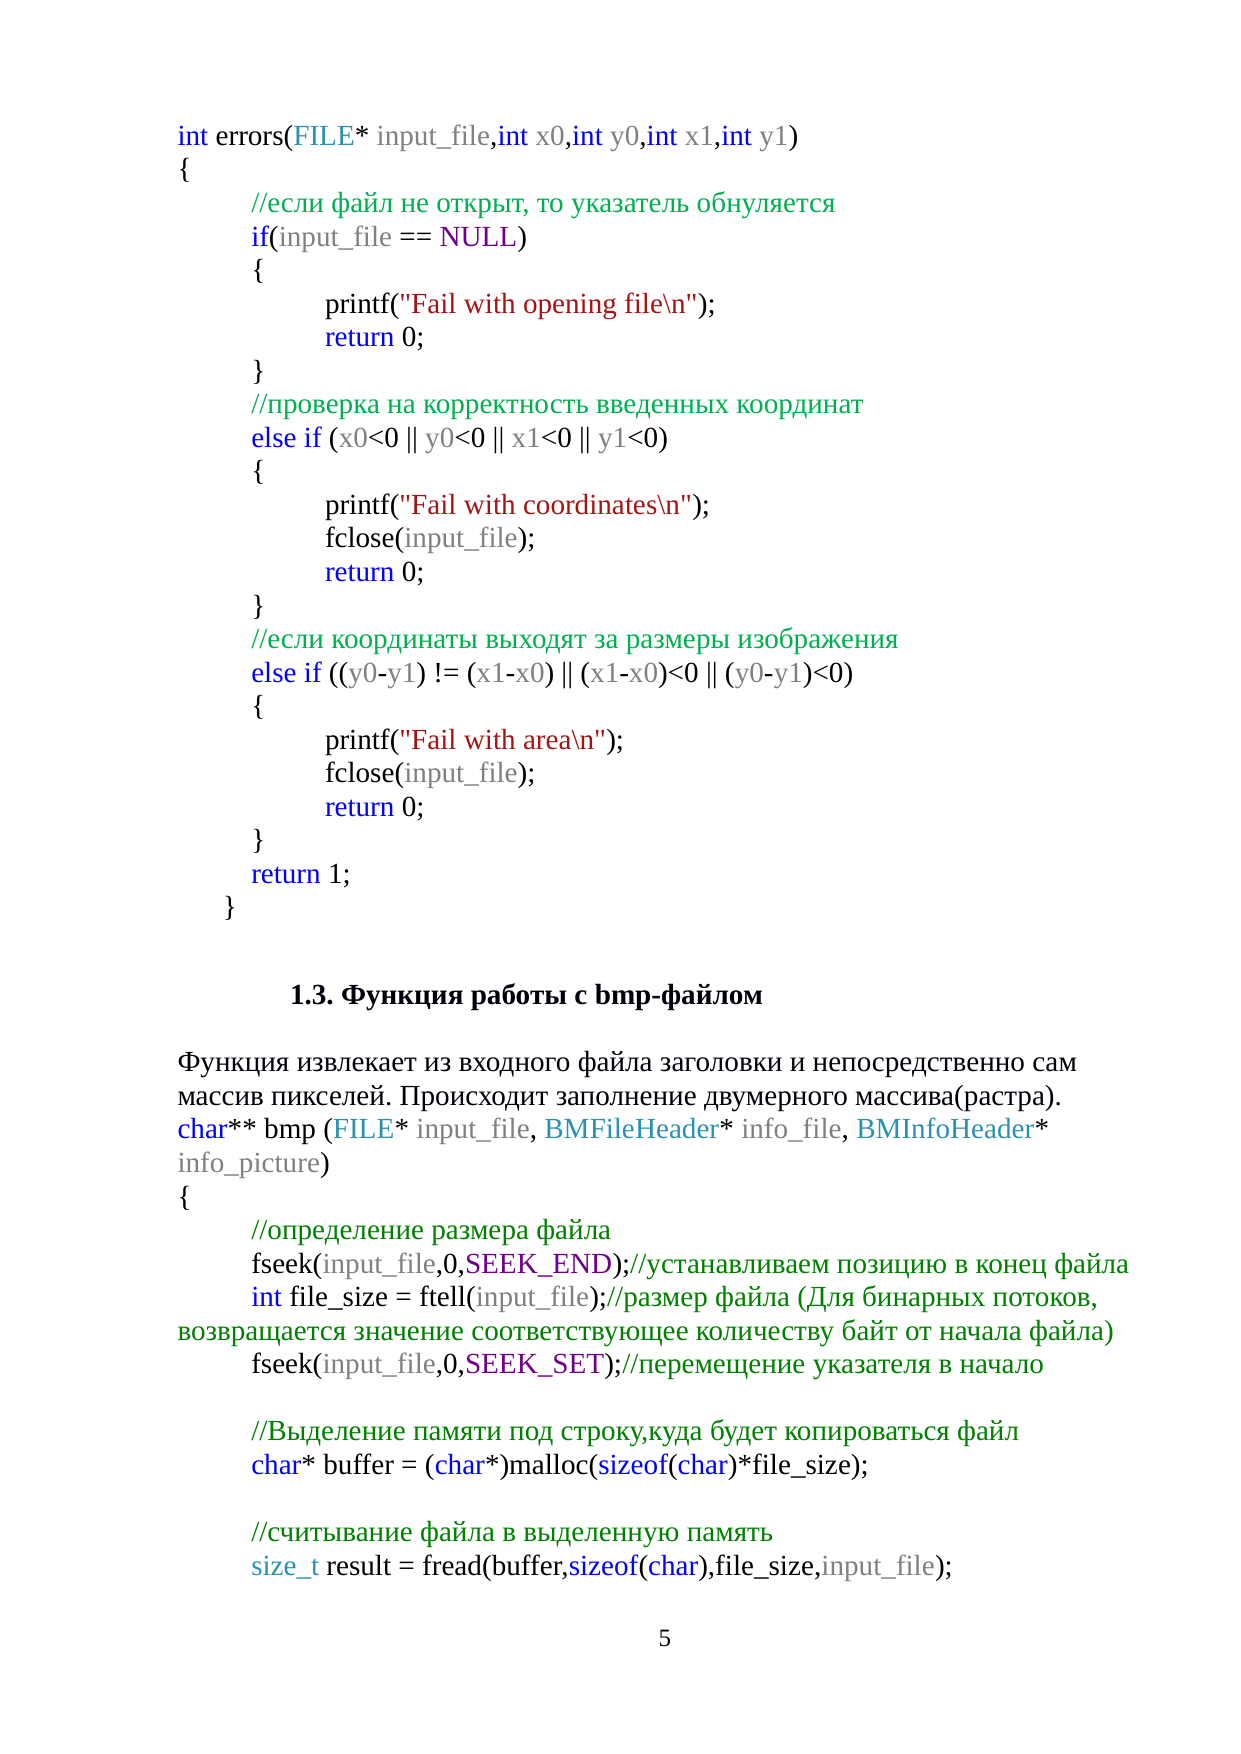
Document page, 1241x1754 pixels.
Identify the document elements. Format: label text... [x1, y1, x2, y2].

text //если координаты выходят за размеры изображения [177, 621, 1152, 655]
text fclose(input_file); [177, 521, 1152, 554]
text return 0; [177, 554, 1152, 588]
text //Выделение памяти под строку,куда будет копироваться файл [177, 1413, 1152, 1447]
text return 0; [177, 319, 1152, 353]
text } [177, 353, 1152, 386]
text printf("Fail with area\n"); [177, 722, 1152, 755]
text char* buffer = (char*)malloc(sizeof(char)*file_size); [177, 1447, 1152, 1481]
text //если файл не открыт, то указатель обнуляется [177, 185, 1152, 219]
text else if (x0<0 || y0<0 || x1<0 || y1<0) [177, 420, 1152, 453]
text } [177, 588, 1152, 621]
text if(input_file == NULL) [177, 219, 1152, 252]
text Функция извлекает из входного файла заголовки и непосредственно сам массив пикселей. Происходит заполнение двумерного массива(растра). [177, 1044, 1152, 1112]
text { [177, 1179, 1152, 1212]
text fseek(input_file,0,SEEK_END);//устанавливаем позицию в конец файла [177, 1246, 1152, 1279]
text size_t result = fread(buffer,sizeof(char),file_size,input_file); [177, 1548, 1152, 1581]
text printf("Fail with opening file\n"); [177, 286, 1152, 319]
text return 0; [177, 789, 1152, 822]
subtitle 1.3. Функция работы с bmp-файлом [215, 977, 1152, 1011]
text { [177, 152, 1152, 185]
text } [177, 889, 1152, 923]
text fseek(input_file,0,SEEK_SET);//перемещение указателя в начало [177, 1346, 1152, 1380]
text int errors(FILE* input_file,int x0,int y0,int x1,int y1) [177, 118, 1152, 152]
text { [177, 453, 1152, 487]
text } [177, 822, 1152, 856]
text else if ((y0-y1) != (x1-x0) || (x1-x0)<0 || (y0-y1)<0) [177, 655, 1152, 688]
text char** bmp (FILE* input_file, BMFileHeader* info_file, BMInfoHeader* info_picture) [177, 1112, 1152, 1179]
text return 1; [177, 856, 1152, 889]
text //считывание файла в выделенную память [177, 1514, 1152, 1548]
text //проверка на корректность введенных координат [177, 386, 1152, 420]
text fclose(input_file); [177, 755, 1152, 789]
text int file_size = ftell(input_file);//размер файла (Для бинарных потоков, возвращается значение соответствующее количеству байт от начала файла) [177, 1279, 1152, 1346]
text { [177, 688, 1152, 722]
text //определение размера файла [177, 1212, 1152, 1246]
text printf("Fail with coordinates\n"); [177, 487, 1152, 521]
text { [177, 252, 1152, 286]
